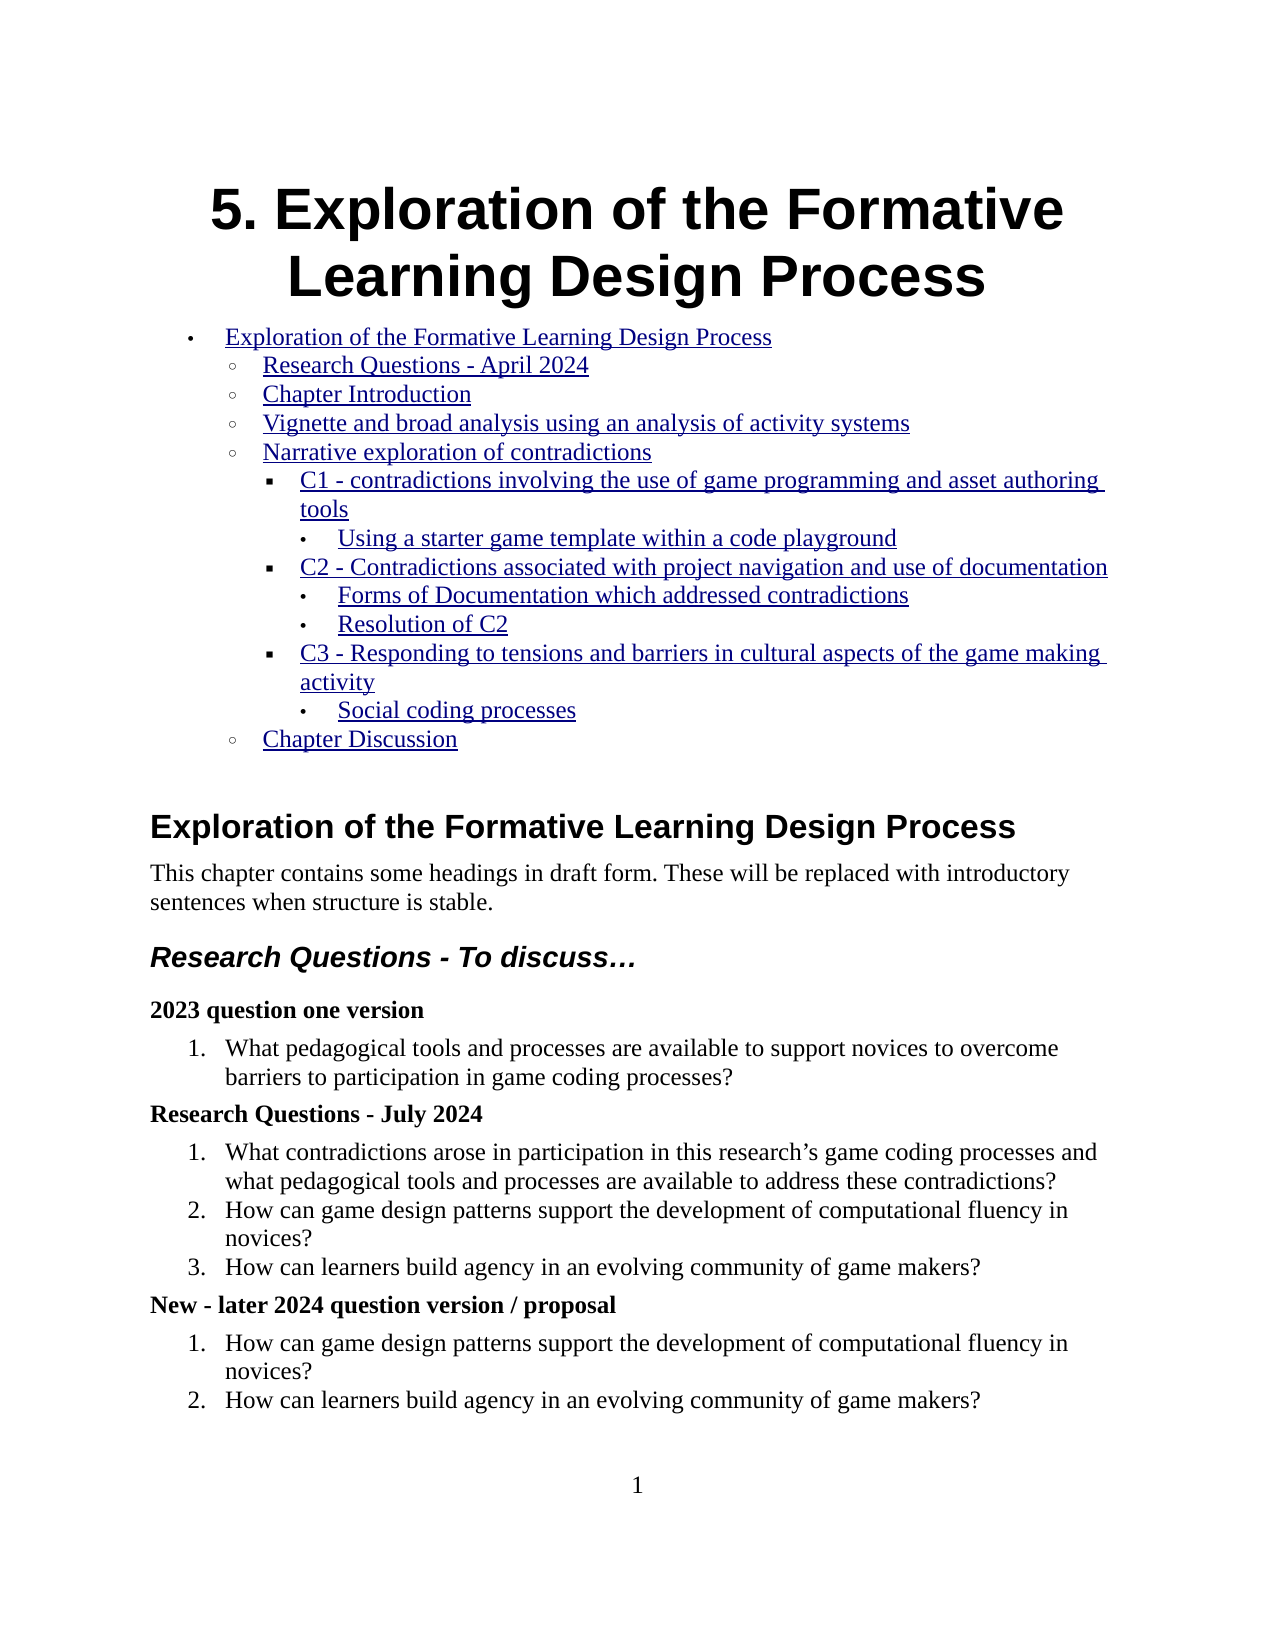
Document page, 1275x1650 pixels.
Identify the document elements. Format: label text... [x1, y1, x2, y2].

list Exploration of the Formative Learning Design Process [187, 322, 1125, 350]
list How can learners build agency in an evolving community of game makers? [187, 1385, 1125, 1414]
list Forms of Documentation which addressed contradictions [300, 580, 1125, 609]
list What pedagogical tools and processes are available to support novices to overcome barriers to participation in game coding processes? [187, 1033, 1125, 1091]
text 2023 question one version [150, 995, 1125, 1024]
list How can learners build agency in an evolving community of game makers? [187, 1252, 1125, 1281]
list How can game design patterns support the development of computational fluency in novices? [187, 1195, 1125, 1252]
subtitle Exploration of the Formative Learning Design Process [150, 807, 1125, 845]
list What contradictions arose in participation in this research’s game coding processes and what pedagogical tools and processes are available to address these contradictions? [187, 1137, 1125, 1195]
list C1 - contradictions involving the use of game programming and asset authoring tools [262, 465, 1125, 523]
text New - later 2024 question version / proposal [150, 1290, 1125, 1319]
list Research Questions - April 2024 [225, 350, 1125, 379]
list Social coding processes [300, 695, 1125, 724]
list C3 - Responding to tensions and barriers in cultural aspects of the game making activity [262, 638, 1125, 695]
list Vignette and broad analysis using an analysis of activity systems [225, 408, 1125, 437]
list Narrative exploration of contradictions [225, 437, 1125, 465]
list How can game design patterns support the development of computational fluency in novices? [187, 1328, 1125, 1385]
list Chapter Discussion [225, 724, 1125, 753]
subtitle Research Questions - To discuss… [150, 940, 1125, 974]
list Chapter Introduction [225, 379, 1125, 408]
text This chapter contains some headings in draft form. These will be replaced with introductory sentences when structure is stable. [150, 858, 1125, 915]
title 5. Exploration of the Formative Learning Design Process [150, 175, 1125, 309]
list Using a starter game template within a code playground [300, 523, 1125, 552]
text Research Questions - July 2024 [150, 1099, 1125, 1128]
list C2 - Contradictions associated with project navigation and use of documentation [262, 552, 1125, 580]
list Resolution of C2 [300, 609, 1125, 638]
